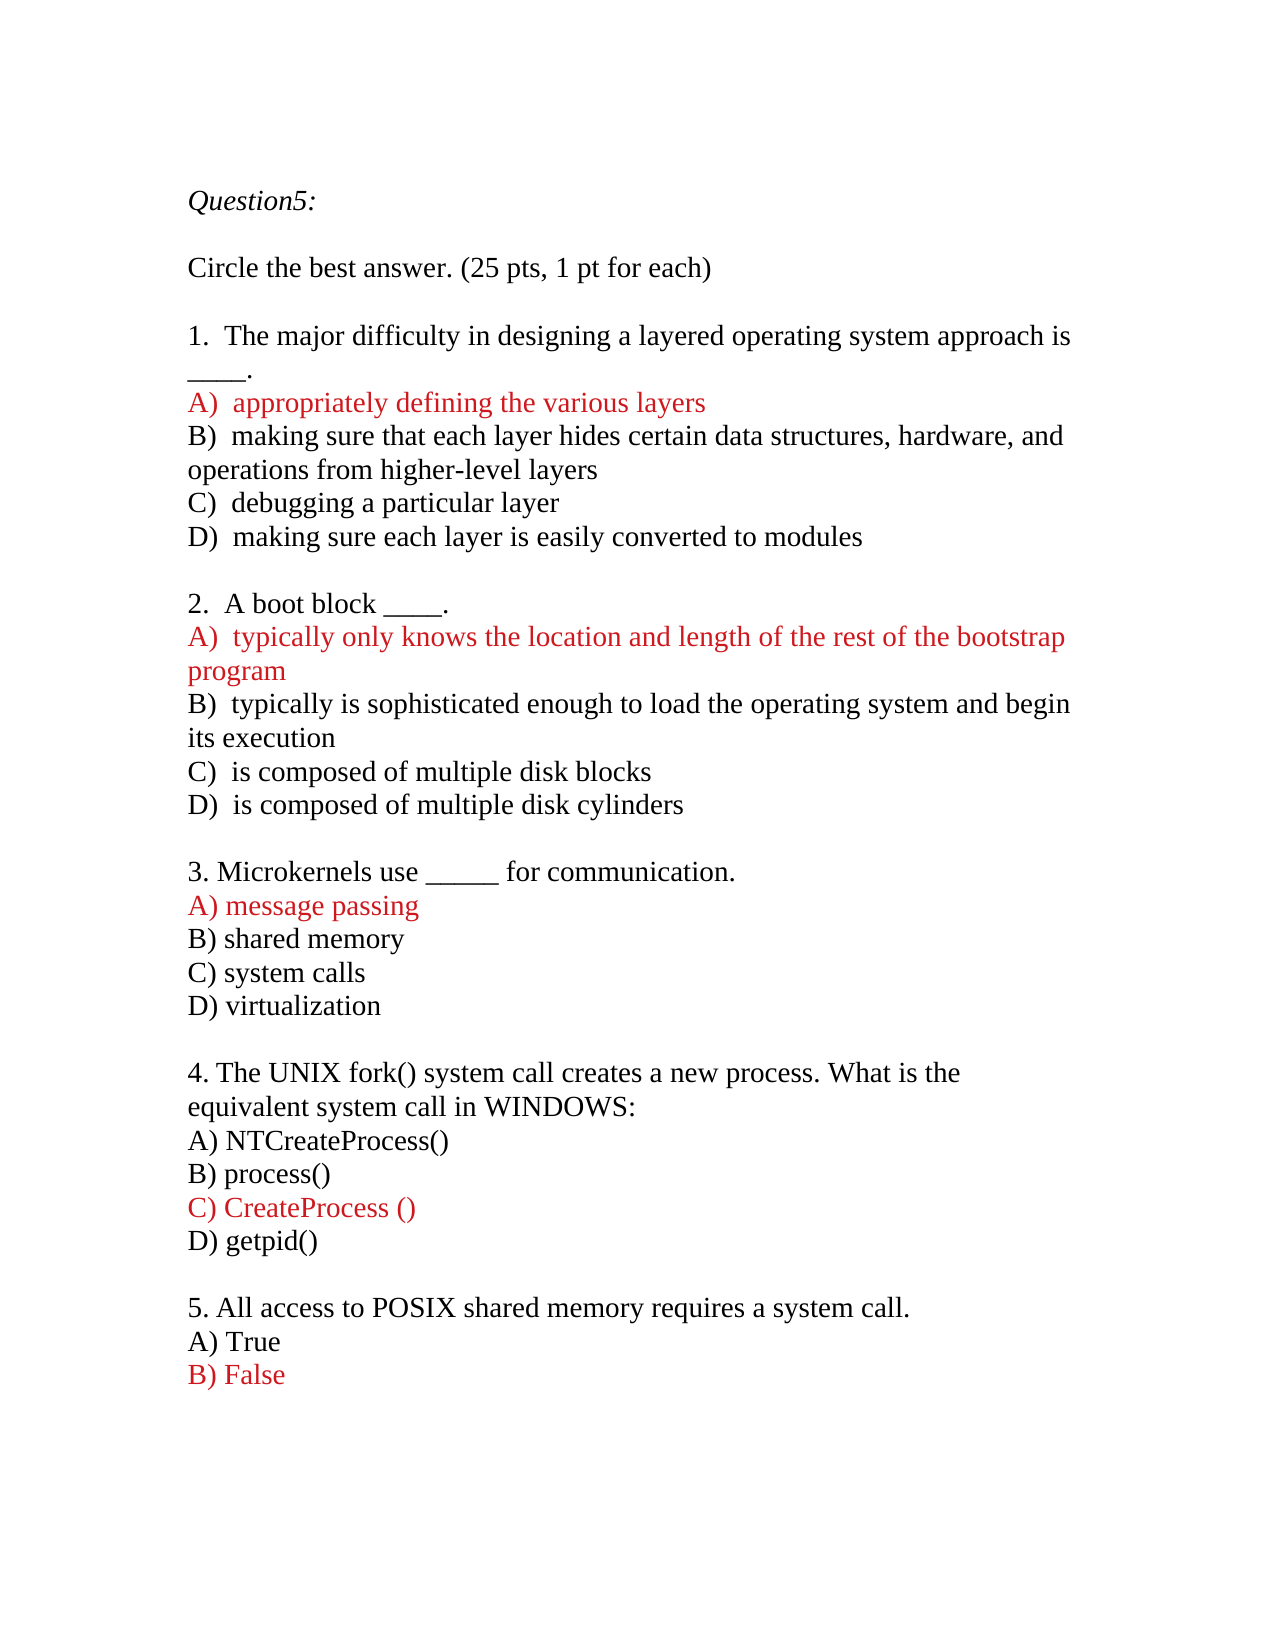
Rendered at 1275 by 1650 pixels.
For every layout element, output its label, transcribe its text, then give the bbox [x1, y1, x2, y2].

text D) making sure each layer is easily converted to modules [187, 519, 1087, 552]
text B) shared memory [187, 921, 1087, 955]
text A) appropriately defining the various layers [187, 385, 1087, 418]
text C) CreateProcess () [187, 1190, 1087, 1223]
text A) True [187, 1324, 1087, 1357]
text Question5: [187, 183, 1087, 217]
text A) typically only knows the location and length of the rest of the bootstrap program [187, 619, 1087, 687]
text 4. The UNIX fork() system call creates a new process. What is the equivalent system call in WINDOWS: [187, 1056, 1087, 1123]
text A) message passing [187, 888, 1087, 921]
text B) typically is sophisticated enough to load the operating system and begin its execution [187, 687, 1087, 754]
text D) virtualization [187, 988, 1087, 1022]
text 5. All access to POSIX shared memory requires a system call. [187, 1290, 1087, 1324]
text C) is composed of multiple disk blocks [187, 754, 1087, 787]
text D) is composed of multiple disk cylinders [187, 787, 1087, 821]
text 3. Microkernels use _____ for communication. [187, 854, 1087, 888]
text D) getpid() [187, 1223, 1087, 1257]
text B) process() [187, 1156, 1087, 1190]
text B) False [187, 1357, 1087, 1391]
text C) debugging a particular layer [187, 485, 1087, 519]
text C) system calls [187, 955, 1087, 988]
text 2. A boot block ____. [187, 586, 1087, 619]
text 1. The major difficulty in designing a layered operating system approach is ____. [187, 318, 1087, 385]
text A) NTCreateProcess() [187, 1123, 1087, 1156]
text Circle the best answer. (25 pts, 1 pt for each) [187, 251, 1087, 284]
text B) making sure that each layer hides certain data structures, hardware, and operations from higher-level layers [187, 418, 1087, 485]
